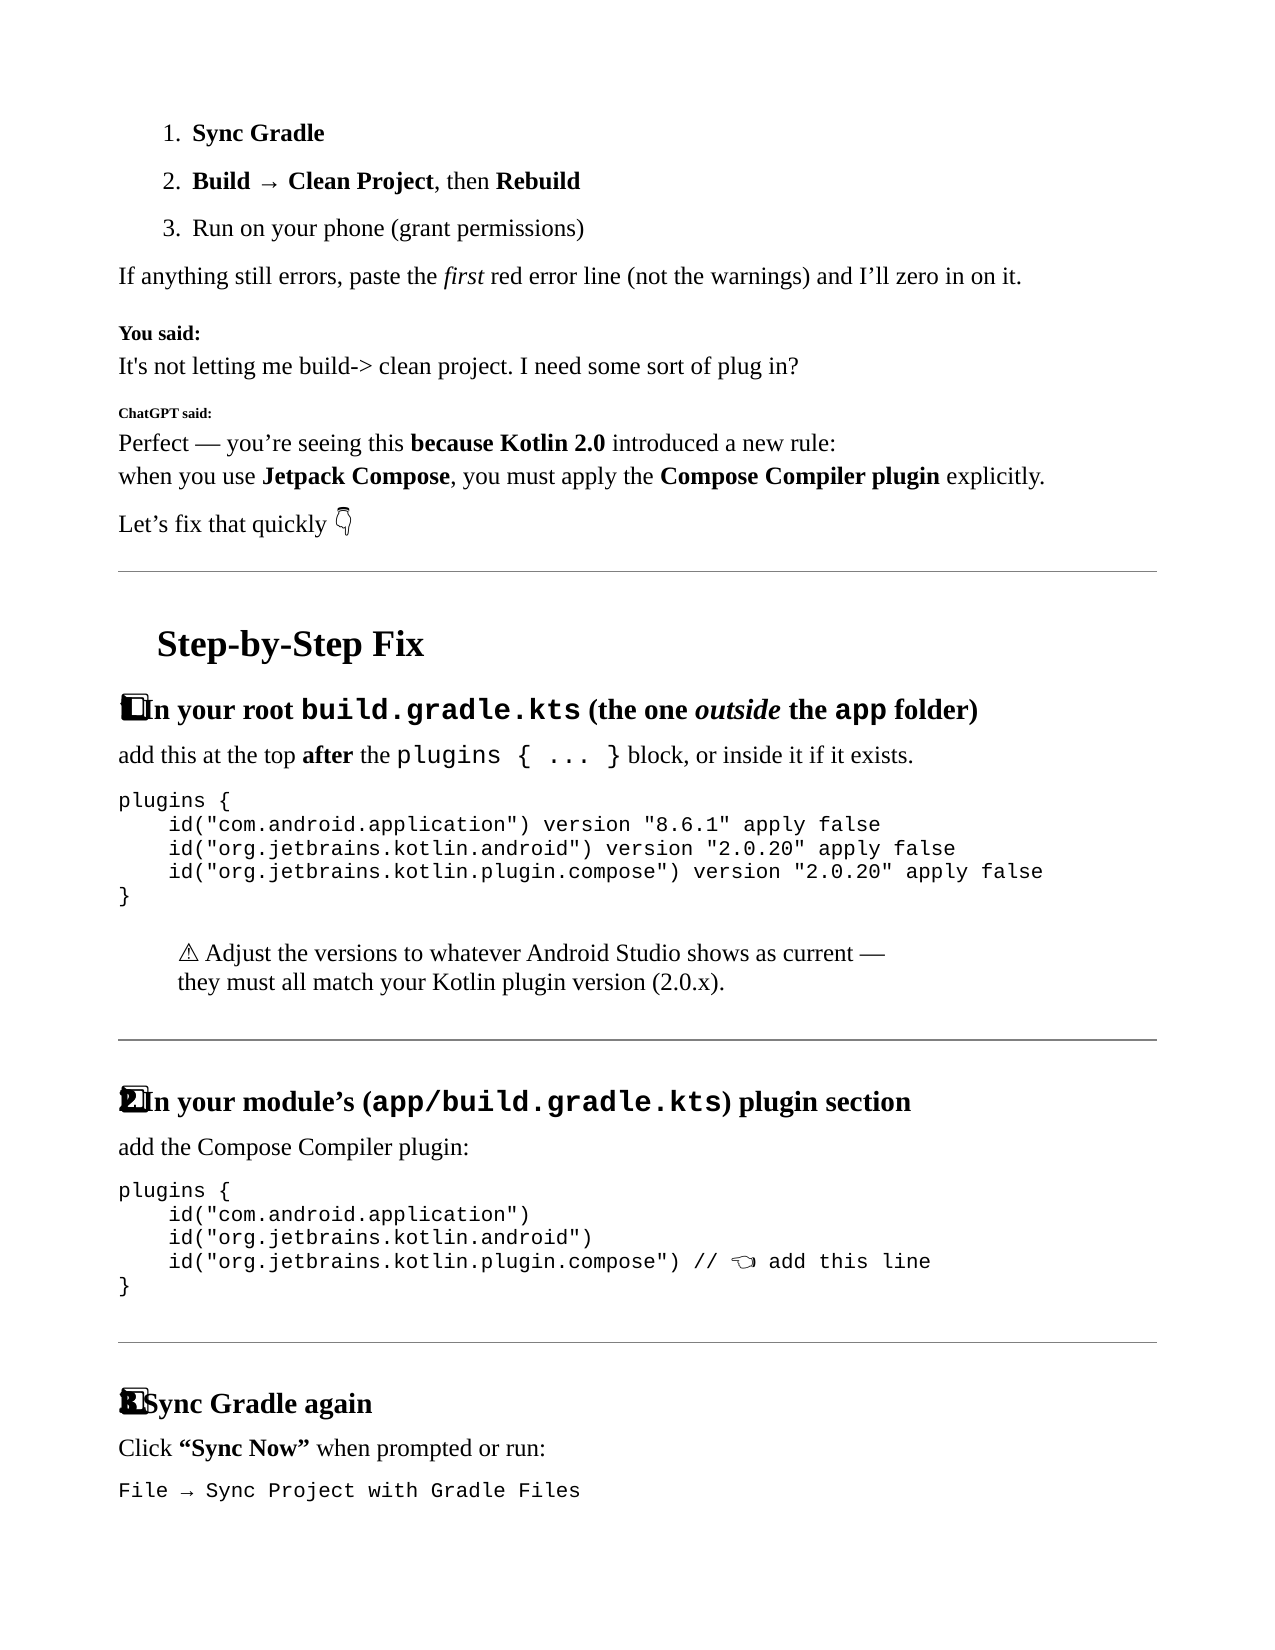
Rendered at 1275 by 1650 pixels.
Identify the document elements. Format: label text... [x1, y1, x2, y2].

text If anything still errors, paste the first red error line (not the warnings) and I’ll zero in on it. [118, 261, 1157, 290]
text File → Sync Project with Gradle Files [118, 1480, 1157, 1504]
text ⚠️ Adjust the versions to whatever Android Studio shows as current — they must all match your Kotlin plugin version (2.0.x). [177, 938, 1098, 996]
text plugins { [118, 790, 1157, 814]
subtitle ✅ Step-by-Step Fix [118, 622, 1157, 665]
text add the Compose Compiler plugin: [118, 1132, 1157, 1161]
list Sync Gradle [162, 118, 1157, 147]
subtitle 3️⃣ Sync Gradle again [118, 1387, 1157, 1420]
text Perfect — you’re seeing this because Kotlin 2.0 introduced a new rule: when you use Jetpack Compose, you must apply the Compose Compiler plugin explicitly. [118, 428, 1157, 490]
text id("com.android.application") [118, 1204, 1157, 1227]
text id("org.jetbrains.kotlin.plugin.compose") version "2.0.20" apply false [118, 861, 1157, 885]
list Run on your phone (grant permissions) [162, 213, 1157, 242]
list Build → Clean Project, then Rebuild [162, 166, 1157, 194]
text add this at the top after the plugins { ... } block, or inside it if it exists. [118, 740, 1157, 771]
subtitle 2️⃣ In your module’s (app/build.gradle.kts) plugin section [118, 1084, 1157, 1120]
text Let’s fix that quickly 👇 [118, 509, 1157, 538]
subtitle 1️⃣ In your root build.gradle.kts (the one outside the app folder) [118, 692, 1157, 728]
text id("com.android.application") version "8.6.1" apply false [118, 814, 1157, 838]
text plugins { [118, 1180, 1157, 1204]
text id("org.jetbrains.kotlin.android") [118, 1227, 1157, 1251]
text Click “Sync Now” when prompted or run: [118, 1433, 1157, 1461]
subtitle You said: [118, 321, 1157, 345]
subtitle ChatGPT said: [118, 405, 1157, 422]
text It's not letting me build-> clean project. I need some sort of plug in? [118, 351, 1157, 380]
text id("org.jetbrains.kotlin.plugin.compose") // 👈 add this line [118, 1251, 1157, 1274]
text id("org.jetbrains.kotlin.android") version "2.0.20" apply false [118, 838, 1157, 861]
text } [118, 1274, 1157, 1298]
text } [118, 885, 1157, 908]
